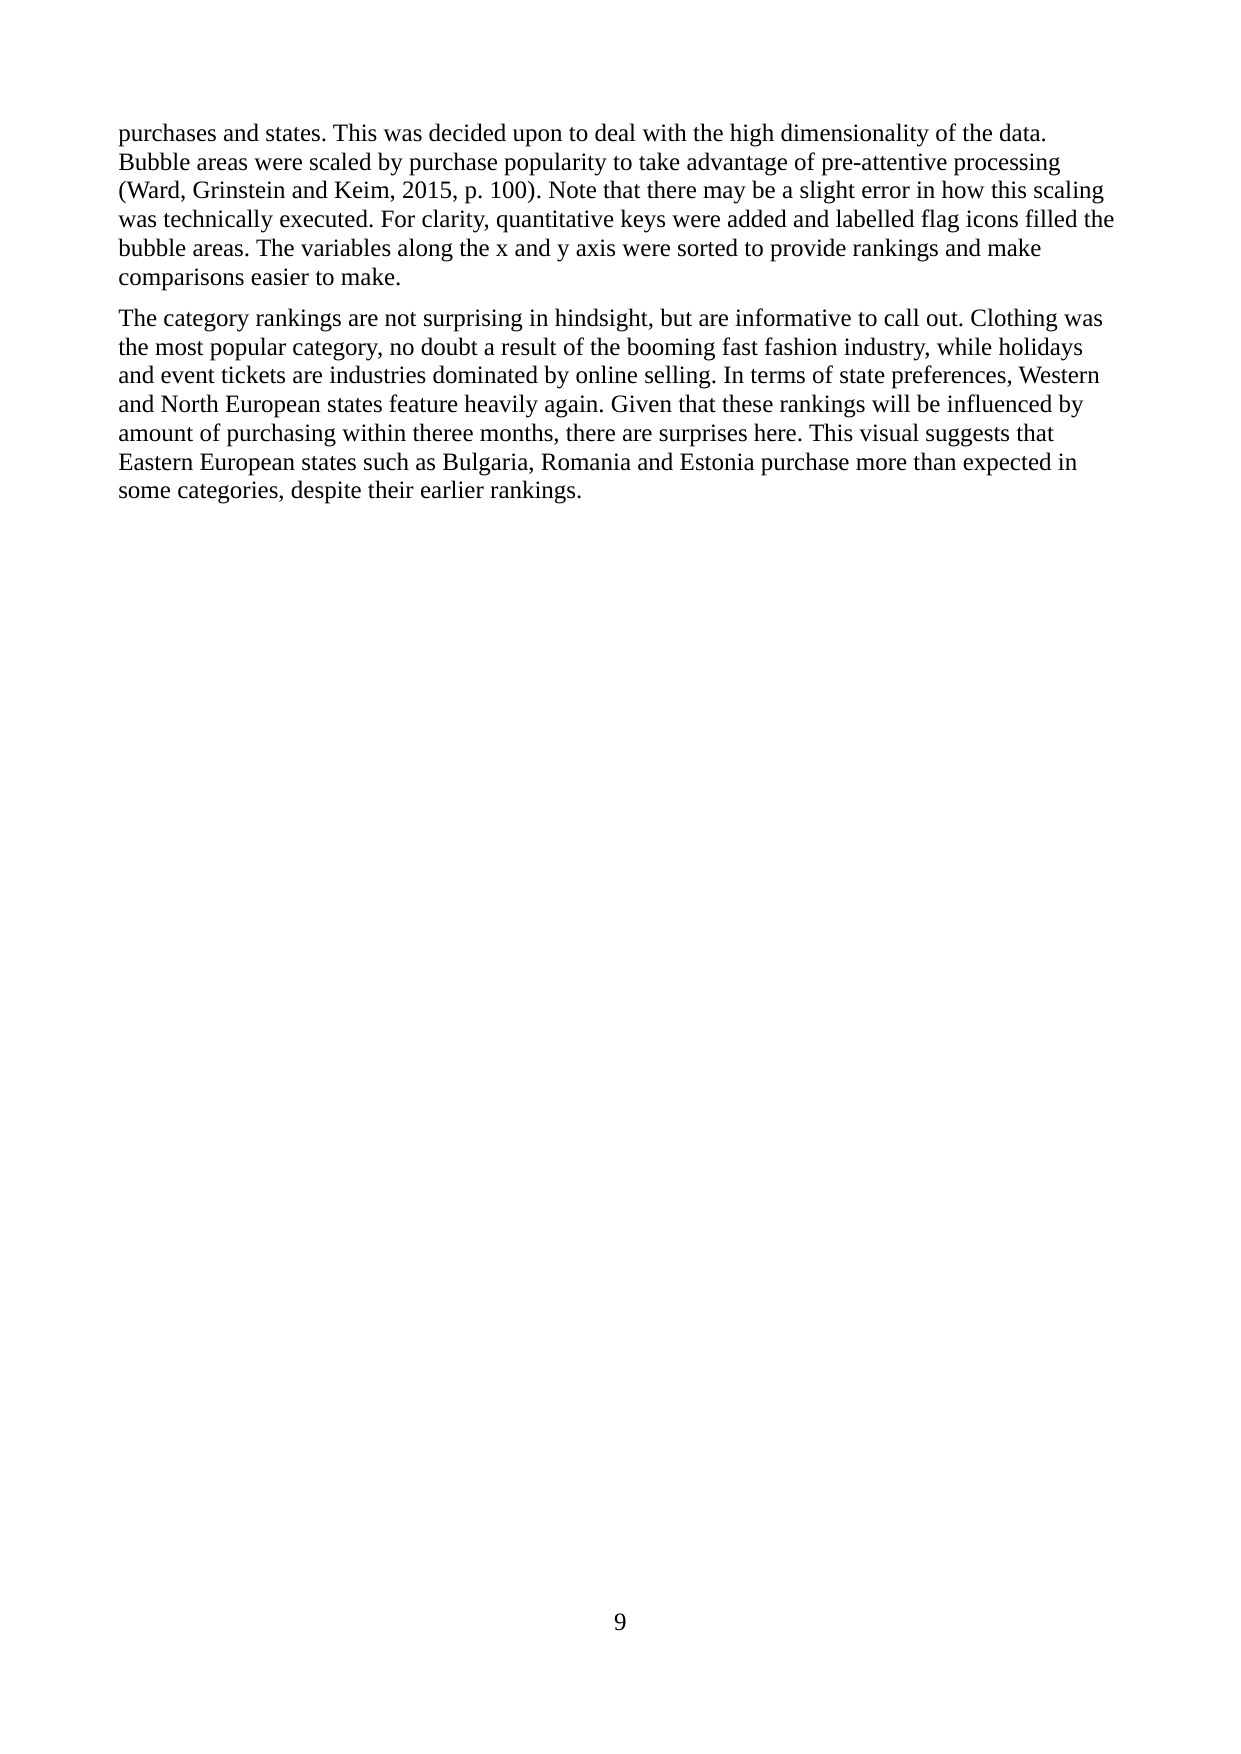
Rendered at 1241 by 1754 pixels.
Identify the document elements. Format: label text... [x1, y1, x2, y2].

text The category rankings are not surprising in hindsight, but are informative to call out. Clothing was the most popular category, no doubt a result of the booming fast fashion industry, while holidays and event tickets are industries dominated by online selling. In terms of state preferences, Western and North European states feature heavily again. Given that these rankings will be influenced by amount of purchasing within theree months, there are surprises here. This visual suggests that Eastern European states such as Bulgaria, Romania and Estonia purchase more than expected in some categories, despite their earlier rankings. [118, 303, 1122, 504]
text purchases and states. This was decided upon to deal with the high dimensionality of the data. Bubble areas were scaled by purchase popularity to take advantage of pre-attentive processing (Ward, Grinstein and Keim, 2015, p. 100). Note that there may be a slight error in how this scaling was technically executed. For clarity, quantitative keys were added and labelled flag icons filled the bubble areas. The variables along the x and y axis were sorted to provide rankings and make comparisons easier to make. [118, 118, 1122, 291]
